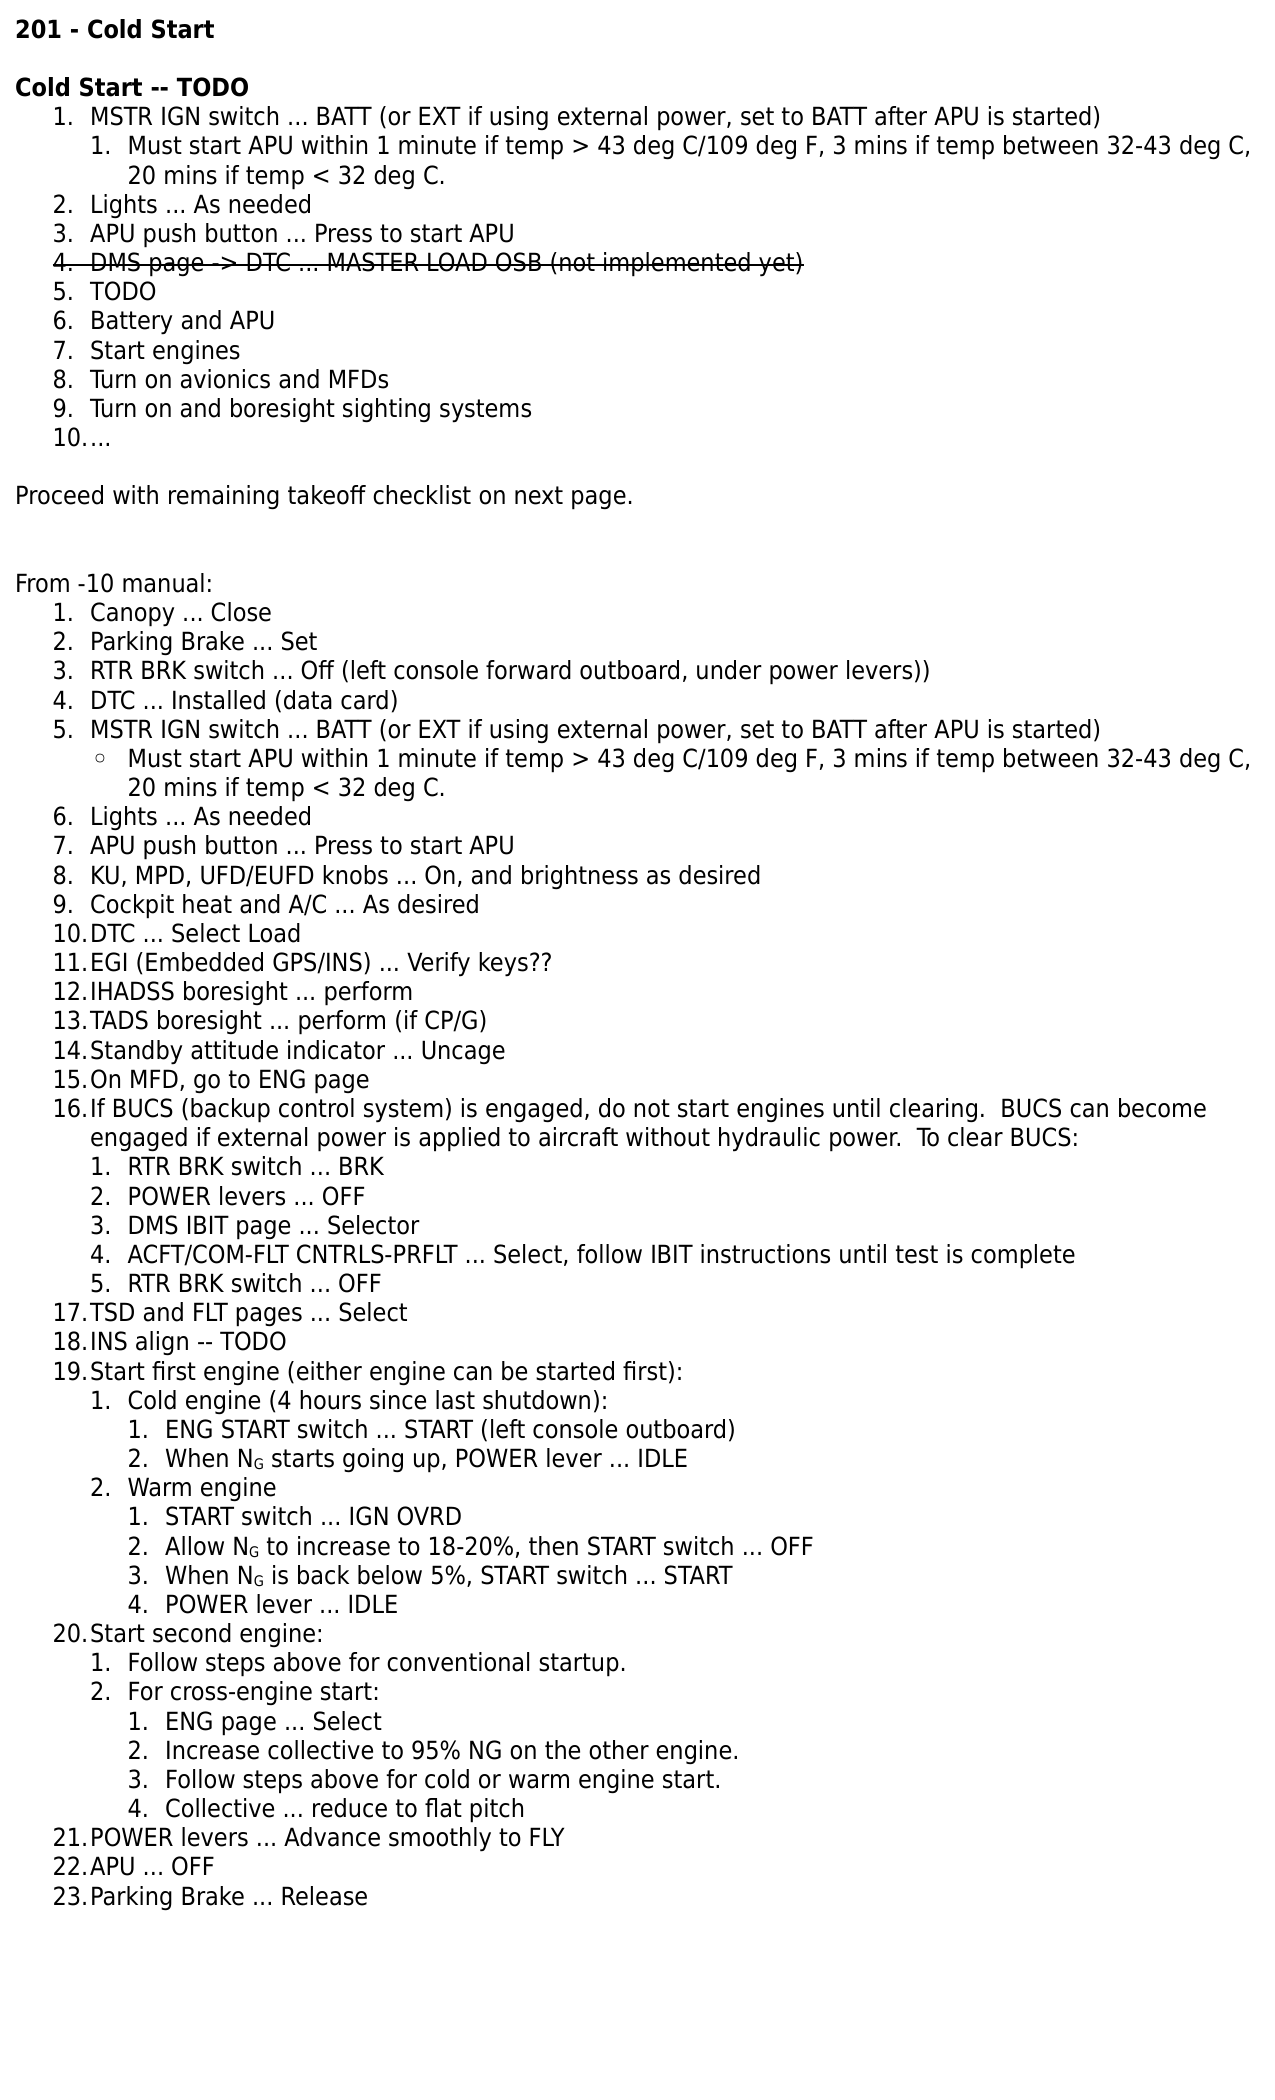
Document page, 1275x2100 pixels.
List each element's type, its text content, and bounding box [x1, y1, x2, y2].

list START switch ... IGN OVRD [127, 1502, 1260, 1532]
list DMS IBIT page ... Selector [90, 1211, 1260, 1240]
list APU ... OFF [52, 1852, 1260, 1882]
list ACFT/COM-FLT CNTRLS-PRFLT ... Select, follow IBIT instructions until test is complete [90, 1240, 1260, 1269]
list MSTR IGN switch ... BATT (or EXT if using external power, set to BATT after APU is started) [52, 715, 1260, 744]
list APU push button ... Press to start APU [52, 832, 1260, 861]
list POWER lever ... IDLE [127, 1590, 1260, 1619]
list MSTR IGN switch ... BATT (or EXT if using external power, set to BATT after APU is started) [52, 102, 1260, 132]
list Standby attitude indicator ... Uncage [52, 1036, 1260, 1065]
list Start second engine: [52, 1619, 1260, 1648]
list TADS boresight ... perform (if CP/G) [52, 1007, 1260, 1036]
text 201 - Cold Start [15, 15, 1260, 44]
list APU push button ... Press to start APU [52, 219, 1260, 248]
list Lights ... As needed [52, 802, 1260, 832]
list IHADSS boresight ... perform [52, 977, 1260, 1007]
list TODO [52, 277, 1260, 307]
list ENG START switch ... START (left console outboard) [127, 1415, 1260, 1444]
list Canopy ... Close [52, 598, 1260, 627]
list When NG starts going up, POWER lever ... IDLE [127, 1444, 1260, 1473]
list Lights ... As needed [52, 190, 1260, 219]
list RTR BRK switch ... OFF [90, 1269, 1260, 1298]
list Follow steps above for conventional startup. [90, 1648, 1260, 1677]
list Must start APU within 1 minute if temp > 43 deg C/109 deg F, 3 mins if temp between 32-43 deg C, 20 mins if temp < 32 deg C. [90, 744, 1260, 802]
list Parking Brake ... Set [52, 627, 1260, 657]
list Increase collective to 95% NG on the other engine. [127, 1736, 1260, 1765]
list When NG is back below 5%, START switch ... START [127, 1561, 1260, 1590]
list POWER levers ... OFF [90, 1182, 1260, 1211]
list Collective ... reduce to flat pitch [127, 1794, 1260, 1823]
list Battery and APU [52, 307, 1260, 336]
list KU, MPD, UFD/EUFD knobs ... On, and brightness as desired [52, 861, 1260, 890]
list DTC ... Select Load [52, 919, 1260, 948]
list DTC ... Installed (data card) [52, 686, 1260, 715]
list RTR BRK switch ... BRK [90, 1152, 1260, 1182]
list Turn on avionics and MFDs [52, 365, 1260, 394]
list Cold engine (4 hours since last shutdown): [90, 1386, 1260, 1415]
list RTR BRK switch ... Off (left console forward outboard, under power levers)) [52, 657, 1260, 686]
list POWER levers ... Advance smoothly to FLY [52, 1823, 1260, 1852]
text Proceed with remaining takeoff checklist on next page. [15, 482, 1260, 511]
list TSD and FLT pages ... Select [52, 1298, 1260, 1327]
list Warm engine [90, 1473, 1260, 1502]
list Must start APU within 1 minute if temp > 43 deg C/109 deg F, 3 mins if temp between 32-43 deg C, 20 mins if temp < 32 deg C. [90, 132, 1260, 190]
list Turn on and boresight sighting systems [52, 394, 1260, 423]
list On MFD, go to ENG page [52, 1065, 1260, 1094]
list Allow NG to increase to 18-20%, then START switch ... OFF [127, 1532, 1260, 1561]
list Follow steps above for cold or warm engine start. [127, 1765, 1260, 1794]
list DMS page -> DTC ... MASTER LOAD OSB (not implemented yet) [52, 248, 1260, 277]
list Parking Brake ... Release [52, 1882, 1260, 1911]
list For cross-engine start: [90, 1677, 1260, 1707]
list EGI (Embedded GPS/INS) ... Verify keys?? [52, 948, 1260, 977]
list Start first engine (either engine can be started first): [52, 1357, 1260, 1386]
list ... [52, 423, 1260, 452]
text From -10 manual: [15, 569, 1260, 598]
text Cold Start -- TODO [15, 73, 1260, 102]
list INS align -- TODO [52, 1327, 1260, 1357]
list If BUCS (backup control system) is engaged, do not start engines until clearing. BUCS can become engaged if external power is applied to aircraft without hydraulic power. To clear BUCS: [52, 1094, 1260, 1152]
list Cockpit heat and A/C ... As desired [52, 890, 1260, 919]
list Start engines [52, 336, 1260, 365]
list ENG page ... Select [127, 1707, 1260, 1736]
